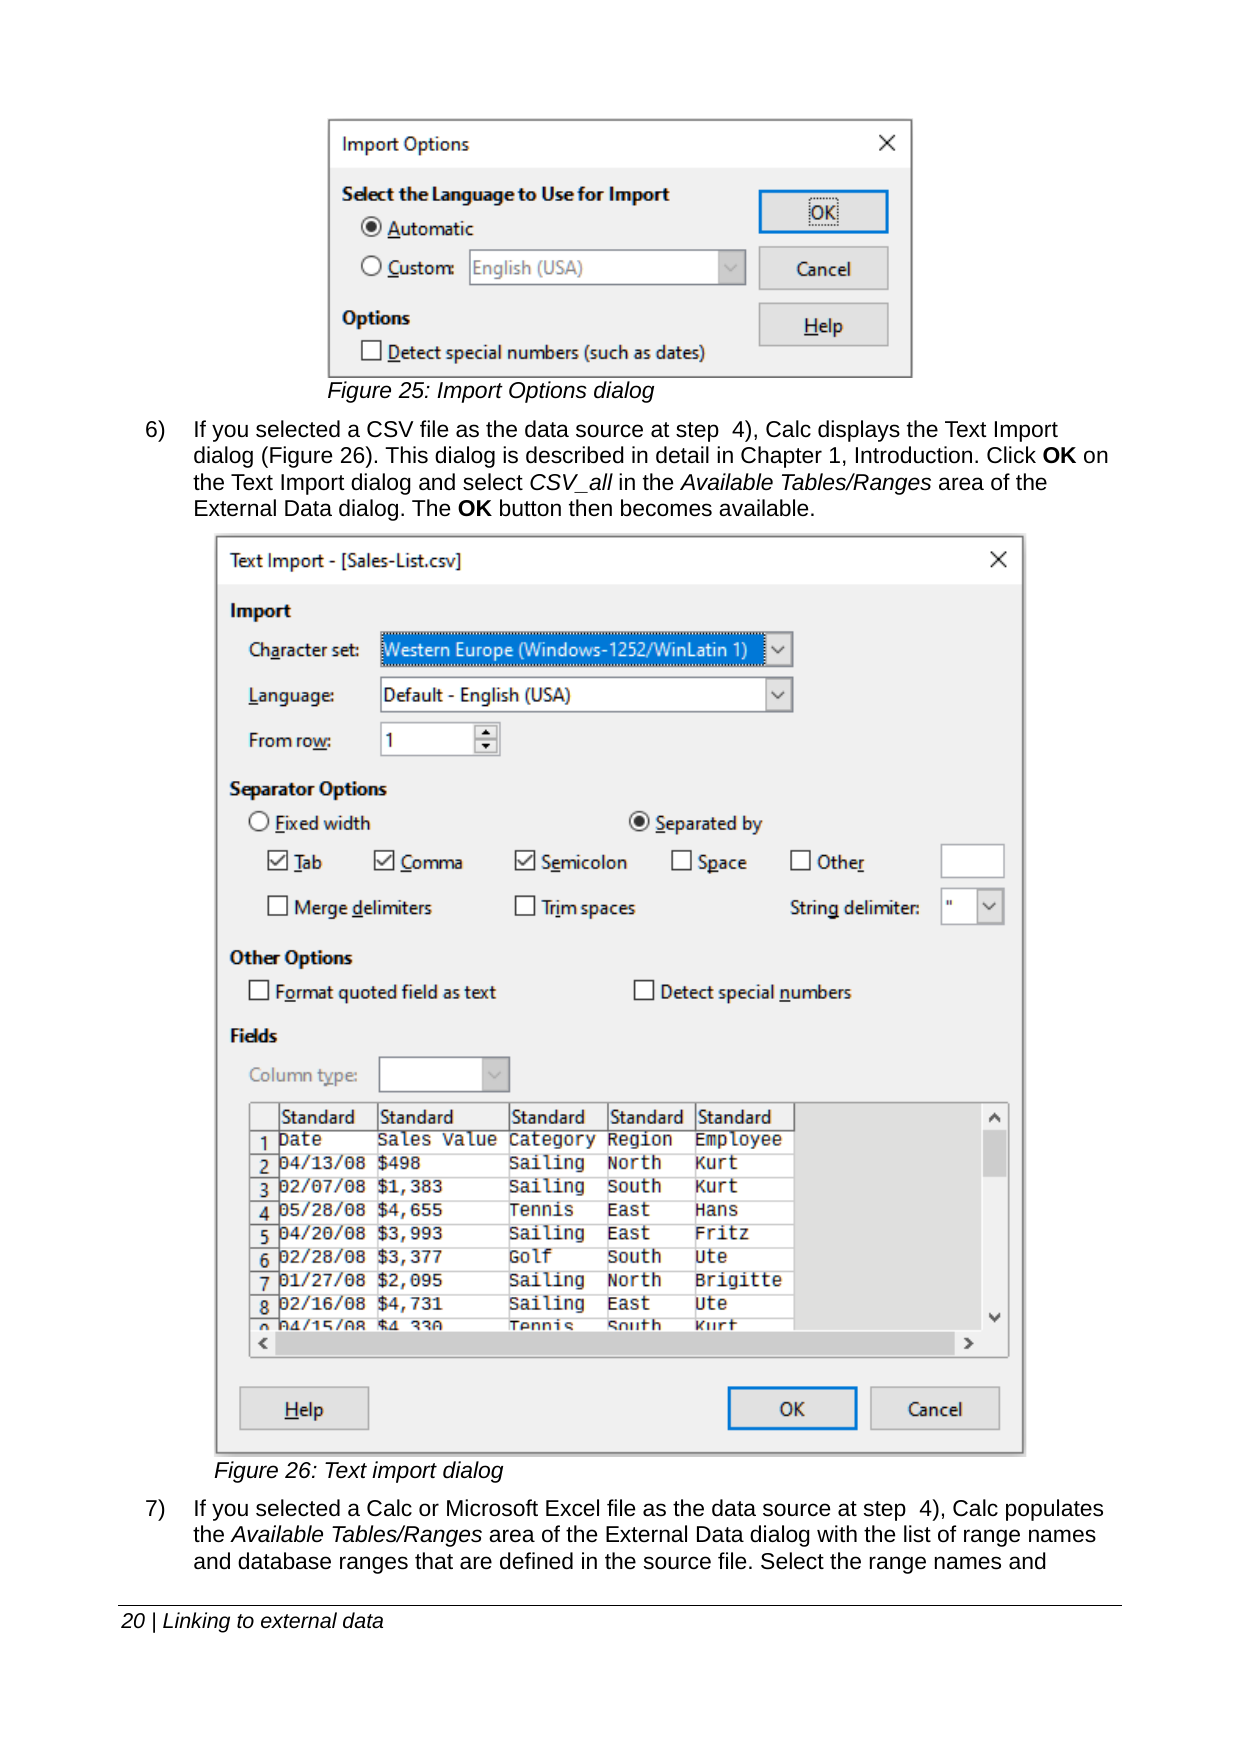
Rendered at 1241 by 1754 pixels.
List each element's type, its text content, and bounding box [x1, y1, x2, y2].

text Figure 25: Import Options dialog [327, 378, 913, 404]
picture [213, 533, 1027, 1457]
list If you selected a Calc or Microsoft Excel file as the data source at step 4, Calc populates the Available Tables/Ranges area of the External Data dialog with the list of range names and database ranges that are defined in the source file. Select the range names and [165, 1495, 1122, 1574]
picture [327, 118, 914, 378]
list If you selected a CSV file as the data source at step 4, Calc displays the Text Import dialog (Figure 26). This dialog is described in detail in Chapter 1, Introduction. Click OK on the Text Import dialog and select CSV_all in the Available Tables/Ranges area of the External Data dialog. The OK button then becomes available. [165, 416, 1122, 521]
text Figure 26: Text import dialog [214, 1457, 1026, 1483]
